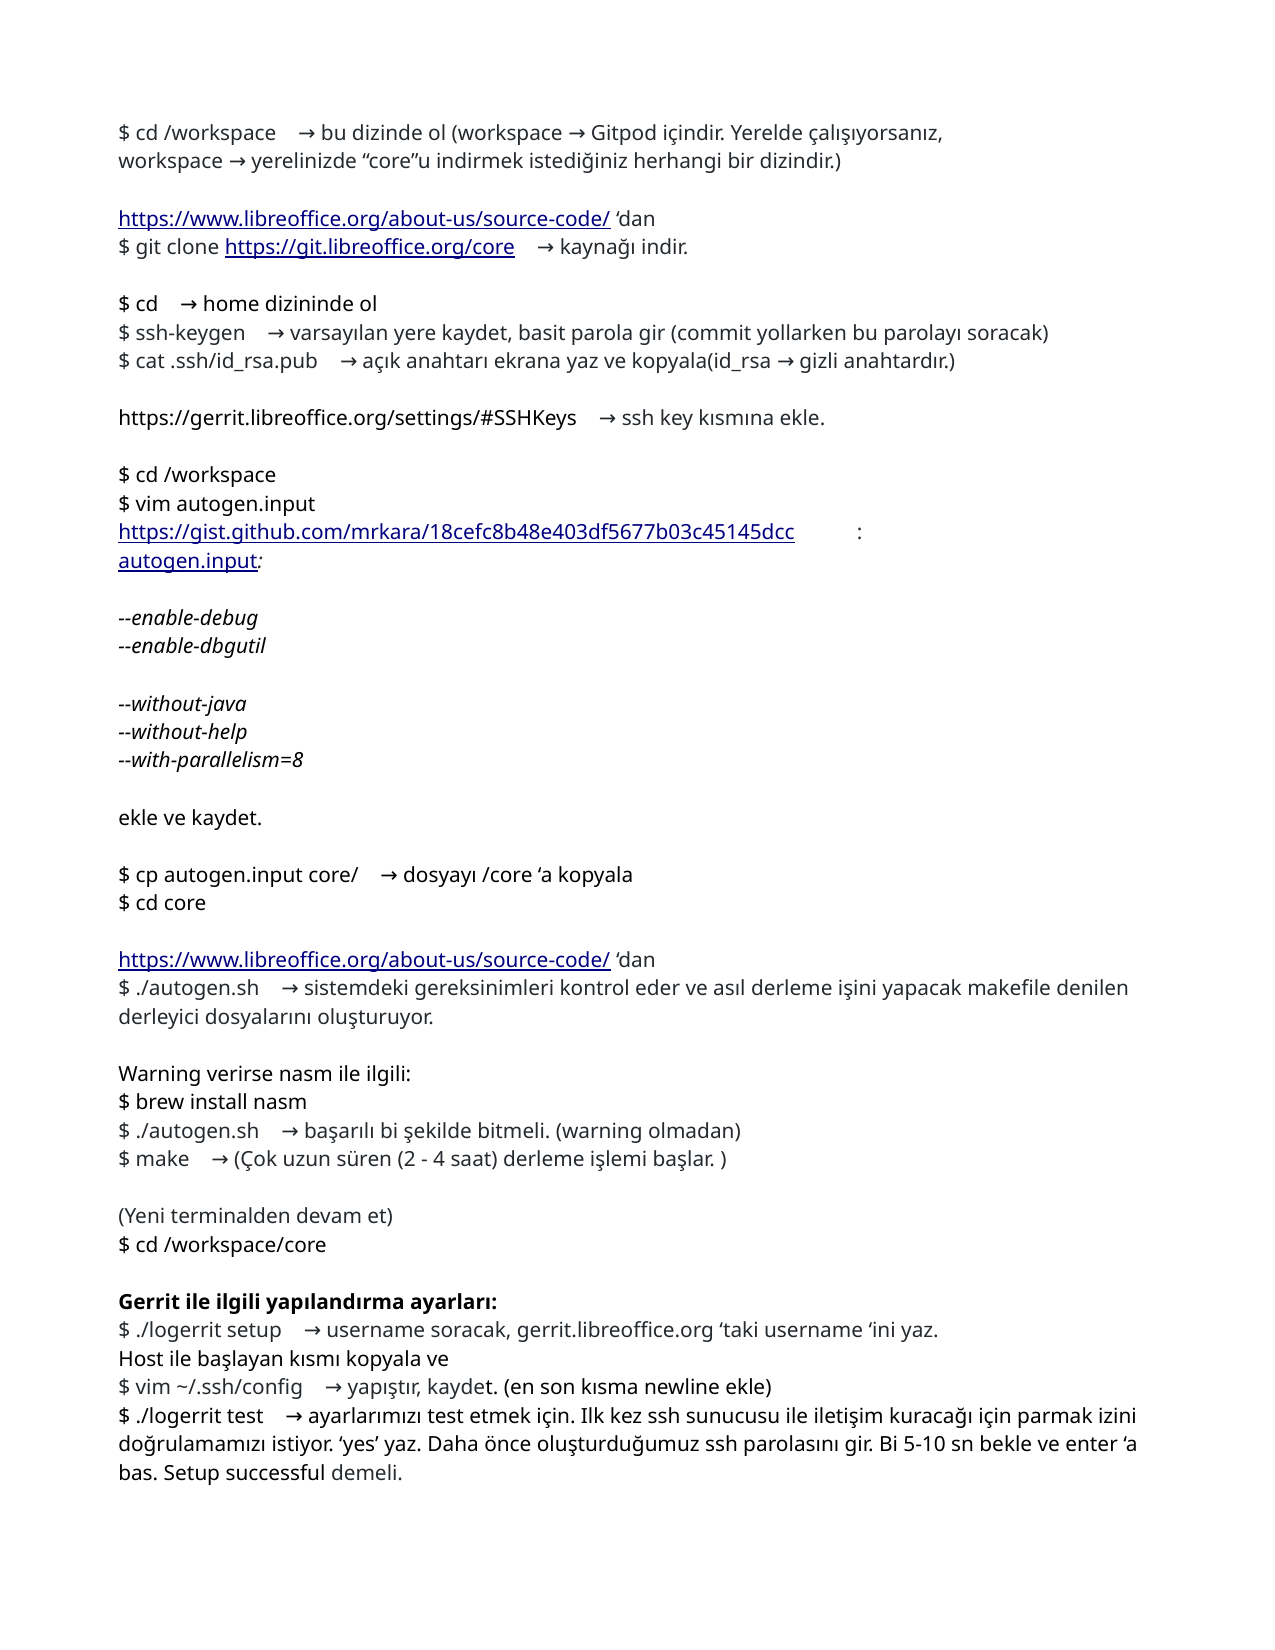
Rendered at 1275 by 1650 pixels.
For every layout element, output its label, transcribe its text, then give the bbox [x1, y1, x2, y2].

text $ vim autogen.input [118, 489, 1157, 517]
text $ ./logerrit test → ayarlarımızı test etmek için. Ilk kez ssh sunucusu ile iletişim kuracağı için parmak izini doğrulamamızı istiyor. ‘yes’ yaz. Daha önce oluşturduğumuz ssh parolasını gir. Bi 5-10 sn bekle ve enter ‘a bas. Setup successful demeli. [118, 1401, 1157, 1486]
text $ cd /workspace/core [118, 1230, 1157, 1258]
text https://gist.github.com/mrkara/18cefc8b48e403df5677b03c45145dcc : [118, 517, 1157, 546]
text Gerrit ile ilgili yapılandırma ayarları: [118, 1287, 1157, 1316]
text $ ./logerrit setup → username soracak, gerrit.libreoffice.org ‘taki username ‘ini yaz. [118, 1316, 1157, 1344]
text ekle ve kaydet. [118, 803, 1157, 831]
text Warning verirse nasm ile ilgili: [118, 1059, 1157, 1087]
text --without-java --without-help --with-parallelism=8 [118, 689, 1157, 774]
text $ ssh-keygen → varsayılan yere kaydet, basit parola gir (commit yollarken bu parolayı soracak) $ cat .ssh/id_rsa.pub → açık anahtarı ekrana yaz ve kopyala(id_rsa → gizli anahtardır.) [118, 318, 1157, 403]
text (Yeni terminalden devam et) [118, 1202, 1157, 1230]
text $ cd /workspace → bu dizinde ol (workspace → Gitpod içindir. Yerelde çalışıyorsanız, [118, 118, 1157, 147]
text --enable-debug [118, 603, 1157, 632]
text $ vim ~/.ssh/config → yapıştır, kaydet. (en son kısma newline ekle) [118, 1372, 1157, 1401]
text https://gerrit.libreoffice.org/settings/#SSHKeys → ssh key kısmına ekle. [118, 403, 1157, 432]
text $ ./autogen.sh → sistemdeki gereksinimleri kontrol eder ve asıl derleme işini yapacak makefile denilen derleyici dosyalarını oluşturuyor. [118, 973, 1157, 1030]
text $ brew install nasm [118, 1087, 1157, 1116]
text https://www.libreoffice.org/about-us/source-code/ ‘dan [118, 945, 1157, 973]
text $ cp autogen.input core/ → dosyayı /core ‘a kopyala [118, 831, 1157, 888]
text $ make → (Çok uzun süren (2 - 4 saat) derleme işlemi başlar. ) [118, 1144, 1157, 1173]
text $ git clone https://git.libreoffice.org/core → kaynağı indir. [118, 232, 1157, 261]
text autogen.input: [118, 546, 1157, 574]
text $ cd → home dizininde ol [118, 289, 1157, 318]
text $ cd /workspace [118, 461, 1157, 489]
text https://www.libreoffice.org/about-us/source-code/ ‘dan [118, 204, 1157, 232]
text $ ./autogen.sh → başarılı bi şekilde bitmeli. (warning olmadan) [118, 1116, 1157, 1144]
text workspace → yerelinizde “core”u indirmek istediğiniz herhangi bir dizindir.) [118, 147, 1157, 175]
text Host ile başlayan kısmı kopyala ve [118, 1344, 1157, 1372]
text $ cd core [118, 888, 1157, 917]
text --enable-dbgutil [118, 632, 1157, 660]
